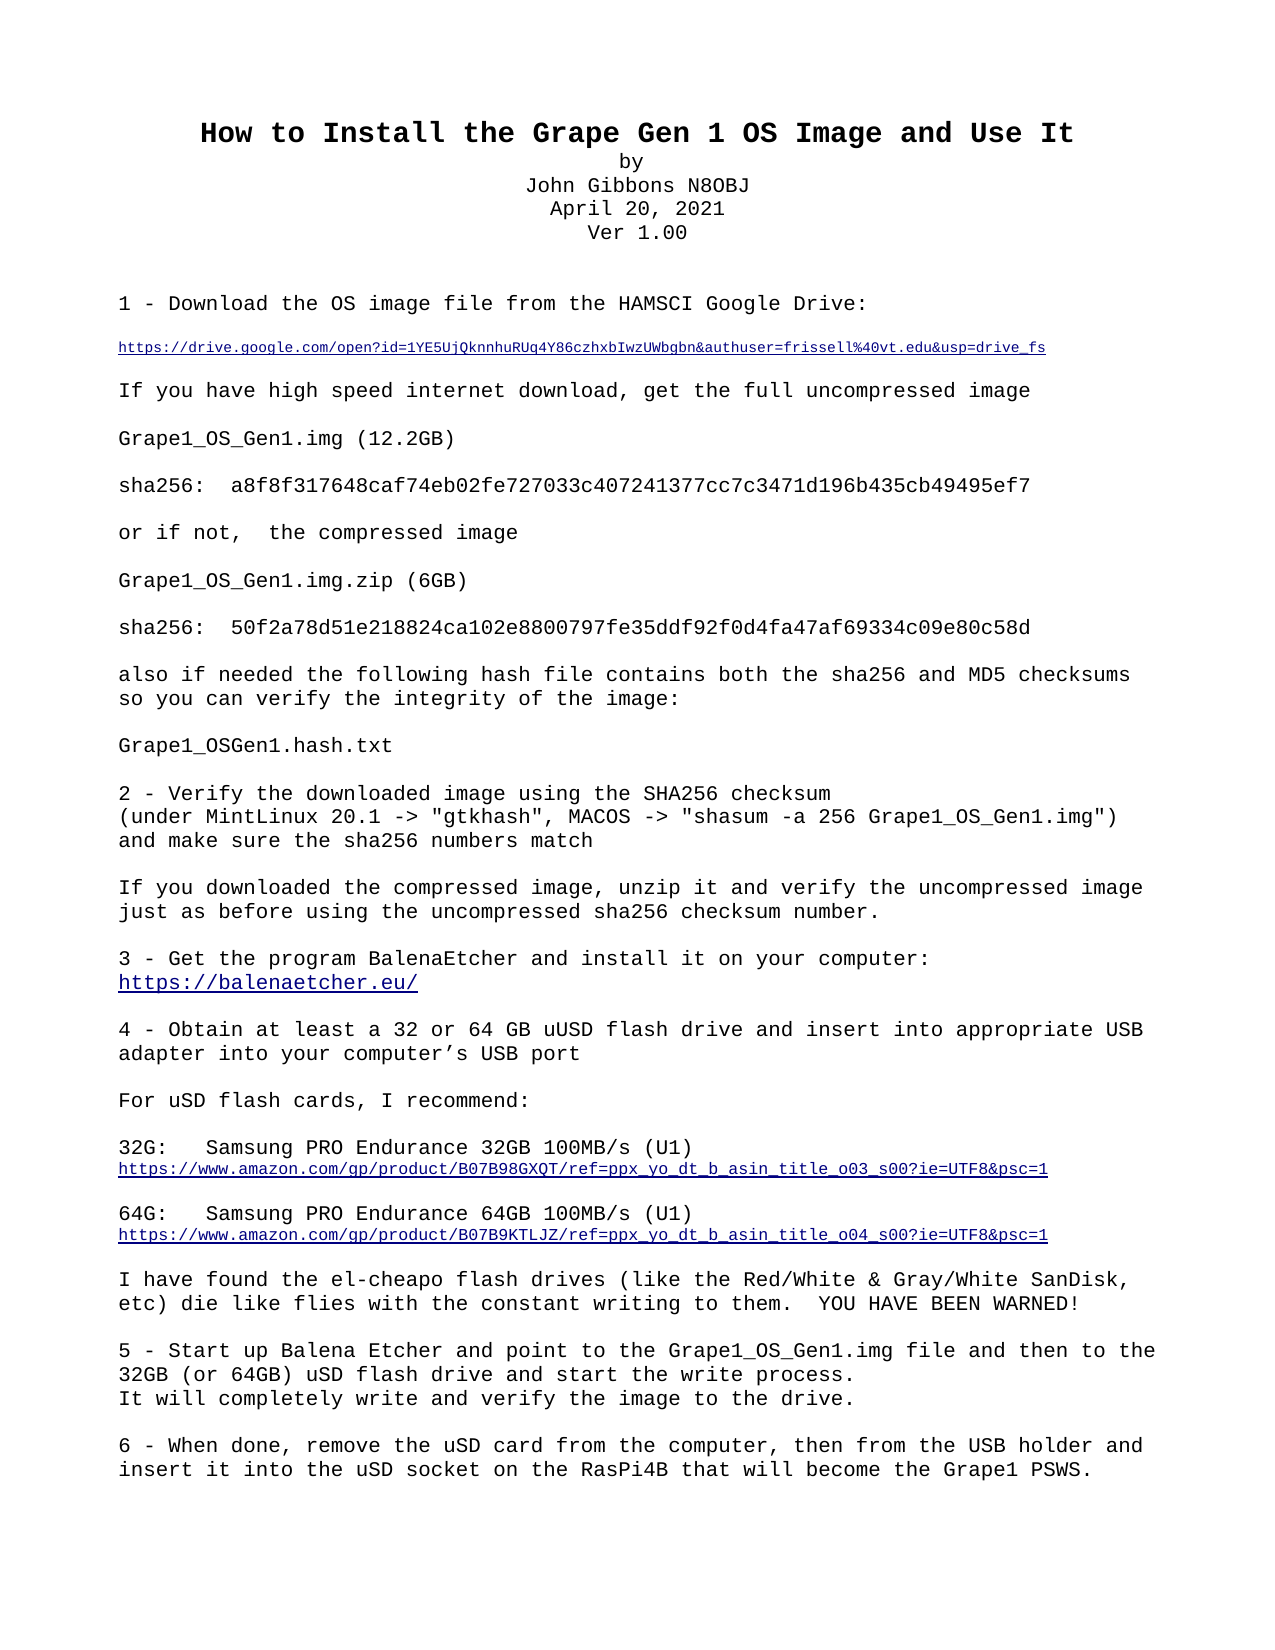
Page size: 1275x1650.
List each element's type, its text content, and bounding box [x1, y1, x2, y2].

text https://www.amazon.com/gp/product/B07B9KTLJZ/ref=ppx_yo_dt_b_asin_title_o04_s00?ie=UTF8&psc=1 [118, 1227, 1157, 1246]
text Grape1_OS_Gen1.img (12.2GB) [118, 428, 1157, 451]
text 5 - Start up Balena Etcher and point to the Grape1_OS_Gen1.img file and then to the 32GB (or 64GB) uSD flash drive and start the write process. [118, 1340, 1157, 1388]
text Grape1_OSGen1.hash.txt [118, 735, 1157, 759]
text April 20, 2021 [118, 198, 1157, 222]
text For uSD flash cards, I recommend: [118, 1090, 1157, 1113]
text If you have high speed internet download, get the full uncompressed image [118, 381, 1157, 404]
text It will completely write and verify the image to the drive. [118, 1388, 1157, 1411]
text sha256: 50f2a78d51e218824ca102e8800797fe35ddf92f0d4fa47af69334c09e80c58d [118, 617, 1157, 641]
text How to Install the Grape Gen 1 OS Image and Use It [118, 118, 1157, 151]
text https://balenaetcher.eu/ [118, 972, 1157, 995]
text If you downloaded the compressed image, unzip it and verify the uncompressed image just as before using the uncompressed sha256 checksum number. [118, 877, 1157, 924]
text 64G: Samsung PRO Endurance 64GB 100MB/s (U1) [118, 1203, 1157, 1227]
text 2 - Verify the downloaded image using the SHA256 checksum [118, 782, 1157, 806]
text 4 - Obtain at least a 32 or 64 GB uUSD flash drive and insert into appropriate USB adapter into your computer’s USB port [118, 1019, 1157, 1066]
text John Gibbons N8OBJ [118, 175, 1157, 198]
text I have found the el-cheapo flash drives (like the Red/White & Gray/White SanDisk, etc) die like flies with the constant writing to them. YOU HAVE BEEN WARNED! [118, 1269, 1157, 1317]
text Grape1_OS_Gen1.img.zip (6GB) [118, 570, 1157, 593]
text (under MintLinux 20.1 -> "gtkhash", MACOS -> "shasum -a 256 Grape1_OS_Gen1.img") [118, 806, 1157, 830]
text by [118, 151, 1157, 175]
text also if needed the following hash file contains both the sha256 and MD5 checksums so you can verify the integrity of the image: [118, 664, 1157, 712]
text sha256: a8f8f317648caf74eb02fe727033c407241377cc7c3471d196b435cb49495ef7 [118, 475, 1157, 499]
text 32G: Samsung PRO Endurance 32GB 100MB/s (U1) [118, 1137, 1157, 1161]
text https://www.amazon.com/gp/product/B07B98GXQT/ref=ppx_yo_dt_b_asin_title_o03_s00?ie=UTF8&psc=1 [118, 1161, 1157, 1180]
text 6 - When done, remove the uSD card from the computer, then from the USB holder and insert it into the uSD socket on the RasPi4B that will become the Grape1 PSWS. [118, 1435, 1157, 1482]
text https://drive.google.com/open?id=1YE5UjQknnhuRUq4Y86czhxbIwzUWbgbn&authuser=frissell%40vt.edu&usp=drive_fs [118, 340, 1157, 357]
text 3 - Get the program BalenaEtcher and install it on your computer: [118, 948, 1157, 972]
text Ver 1.00 [118, 222, 1157, 246]
text or if not, the compressed image [118, 522, 1157, 546]
text 1 - Download the OS image file from the HAMSCI Google Drive: [118, 293, 1157, 317]
text and make sure the sha256 numbers match [118, 830, 1157, 853]
